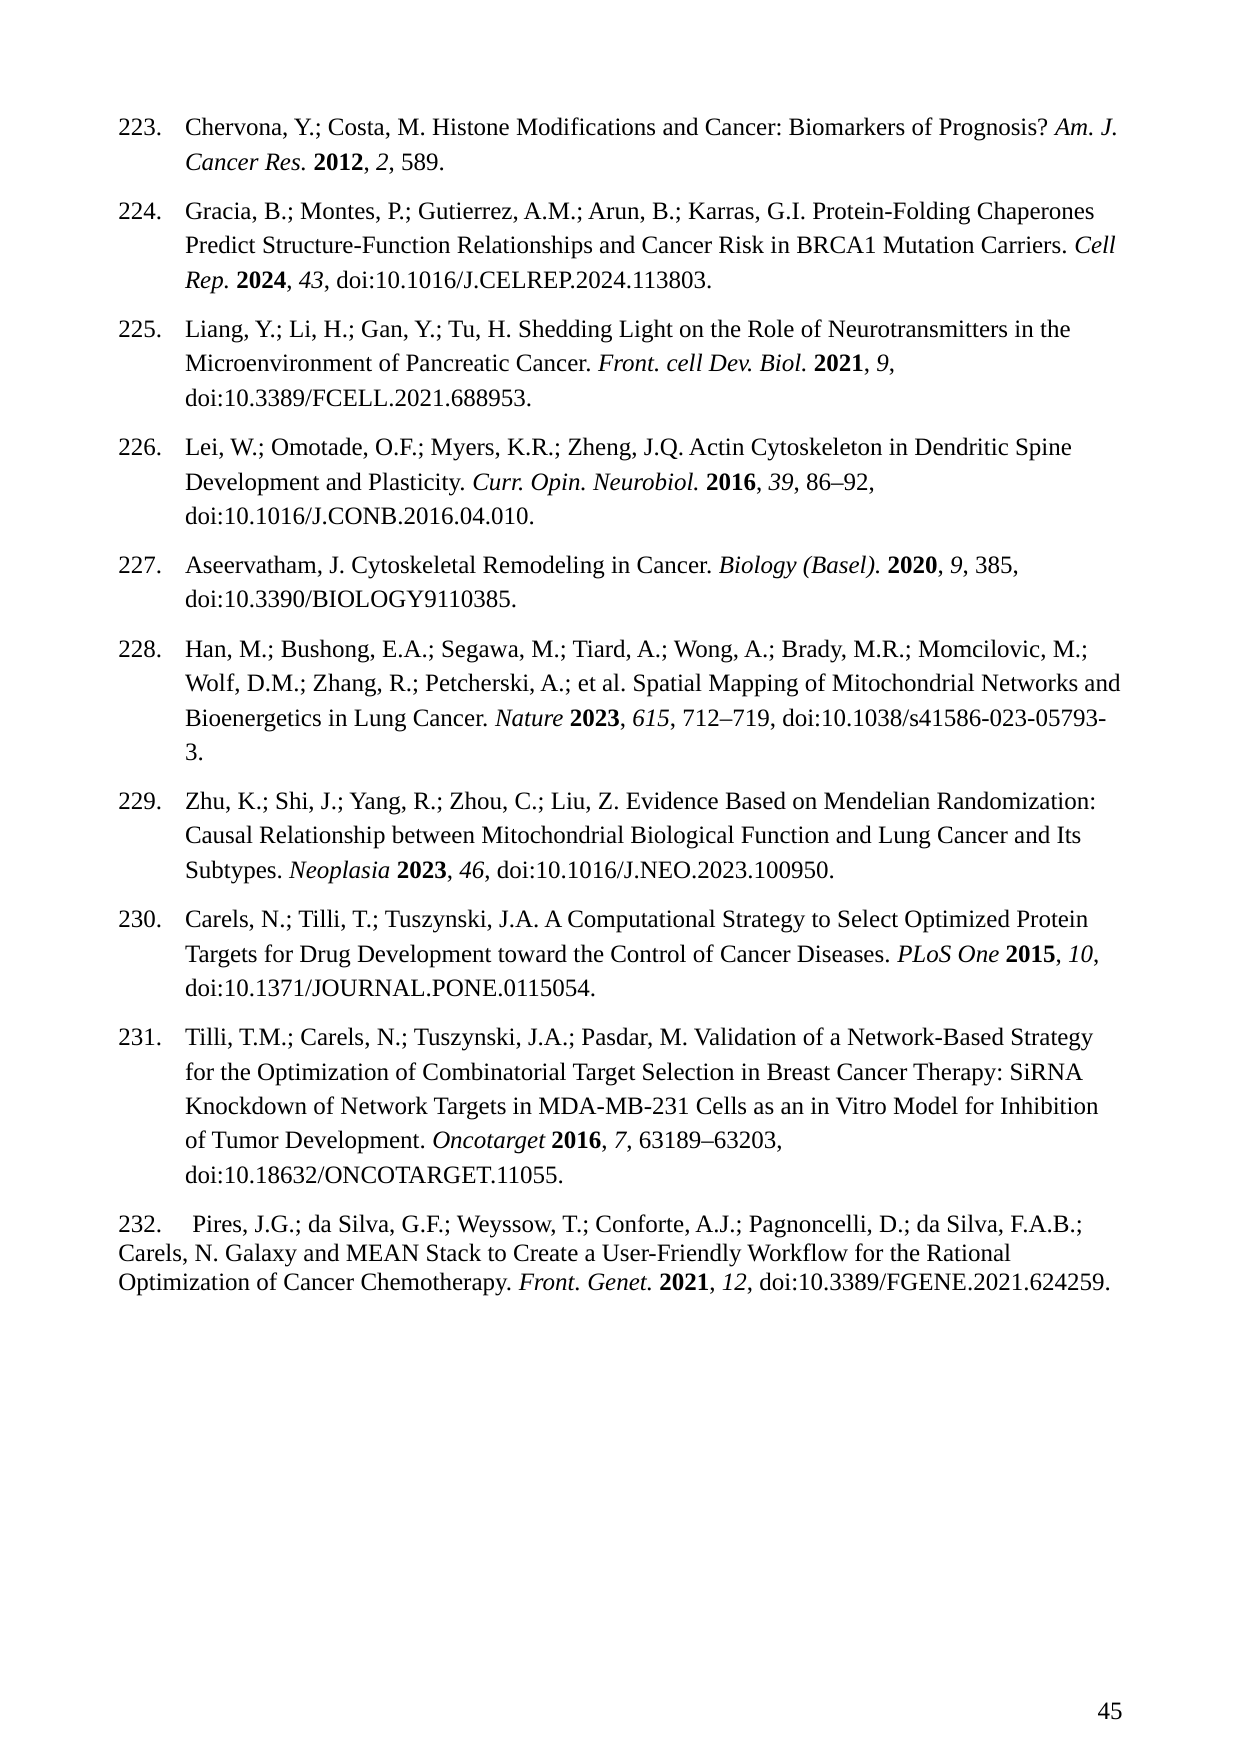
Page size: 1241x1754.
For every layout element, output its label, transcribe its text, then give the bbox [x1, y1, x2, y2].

text 232. Pires, J.G.; da Silva, G.F.; Weyssow, T.; Conforte, A.J.; Pagnoncelli, D.; da Silva, F.A.B.; Carels, N. Galaxy and MEAN Stack to Create a User-Friendly Workflow for the Rational Optimization of Cancer Chemotherapy. Front. Genet. 2021, 12, doi:10.3389/FGENE.2021.624259. [118, 1209, 1122, 1295]
text 229. Zhu, K.; Shi, J.; Yang, R.; Zhou, C.; Liu, Z. Evidence Based on Mendelian Randomization: Causal Relationship between Mitochondrial Biological Function and Lung Cancer and Its Subtypes. Neoplasia 2023, 46, doi:10.1016/J.NEO.2023.100950. [118, 786, 1122, 884]
text 225. Liang, Y.; Li, H.; Gan, Y.; Tu, H. Shedding Light on the Role of Neurotransmitters in the Microenvironment of Pancreatic Cancer. Front. cell Dev. Biol. 2021, 9, doi:10.3389/FCELL.2021.688953. [118, 314, 1122, 412]
text 227. Aseervatham, J. Cytoskeletal Remodeling in Cancer. Biology (Basel). 2020, 9, 385, doi:10.3390/BIOLOGY9110385. [118, 550, 1122, 613]
text 230. Carels, N.; Tilli, T.; Tuszynski, J.A. A Computational Strategy to Select Optimized Protein Targets for Drug Development toward the Control of Cancer Diseases. PLoS One 2015, 10, doi:10.1371/JOURNAL.PONE.0115054. [118, 904, 1122, 1002]
text 228. Han, M.; Bushong, E.A.; Segawa, M.; Tiard, A.; Wong, A.; Brady, M.R.; Momcilovic, M.; Wolf, D.M.; Zhang, R.; Petcherski, A.; et al. Spatial Mapping of Mitochondrial Networks and Bioenergetics in Lung Cancer. Nature 2023, 615, 712–719, doi:10.1038/s41586-023-05793-3. [118, 634, 1122, 766]
text 223. Chervona, Y.; Costa, M. Histone Modifications and Cancer: Biomarkers of Prognosis? Am. J. Cancer Res. 2012, 2, 589. [118, 112, 1122, 176]
text 226. Lei, W.; Omotade, O.F.; Myers, K.R.; Zheng, J.Q. Actin Cytoskeleton in Dendritic Spine Development and Plasticity. Curr. Opin. Neurobiol. 2016, 39, 86–92, doi:10.1016/J.CONB.2016.04.010. [118, 432, 1122, 530]
text 224. Gracia, B.; Montes, P.; Gutierrez, A.M.; Arun, B.; Karras, G.I. Protein-Folding Chaperones Predict Structure-Function Relationships and Cancer Risk in BRCA1 Mutation Carriers. Cell Rep. 2024, 43, doi:10.1016/J.CELREP.2024.113803. [118, 196, 1122, 294]
text 231. Tilli, T.M.; Carels, N.; Tuszynski, J.A.; Pasdar, M. Validation of a Network-Based Strategy for the Optimization of Combinatorial Target Selection in Breast Cancer Therapy: SiRNA Knockdown of Network Targets in MDA-MB-231 Cells as an in Vitro Model for Inhibition of Tumor Development. Oncotarget 2016, 7, 63189–63203, doi:10.18632/ONCOTARGET.11055. [118, 1022, 1122, 1189]
